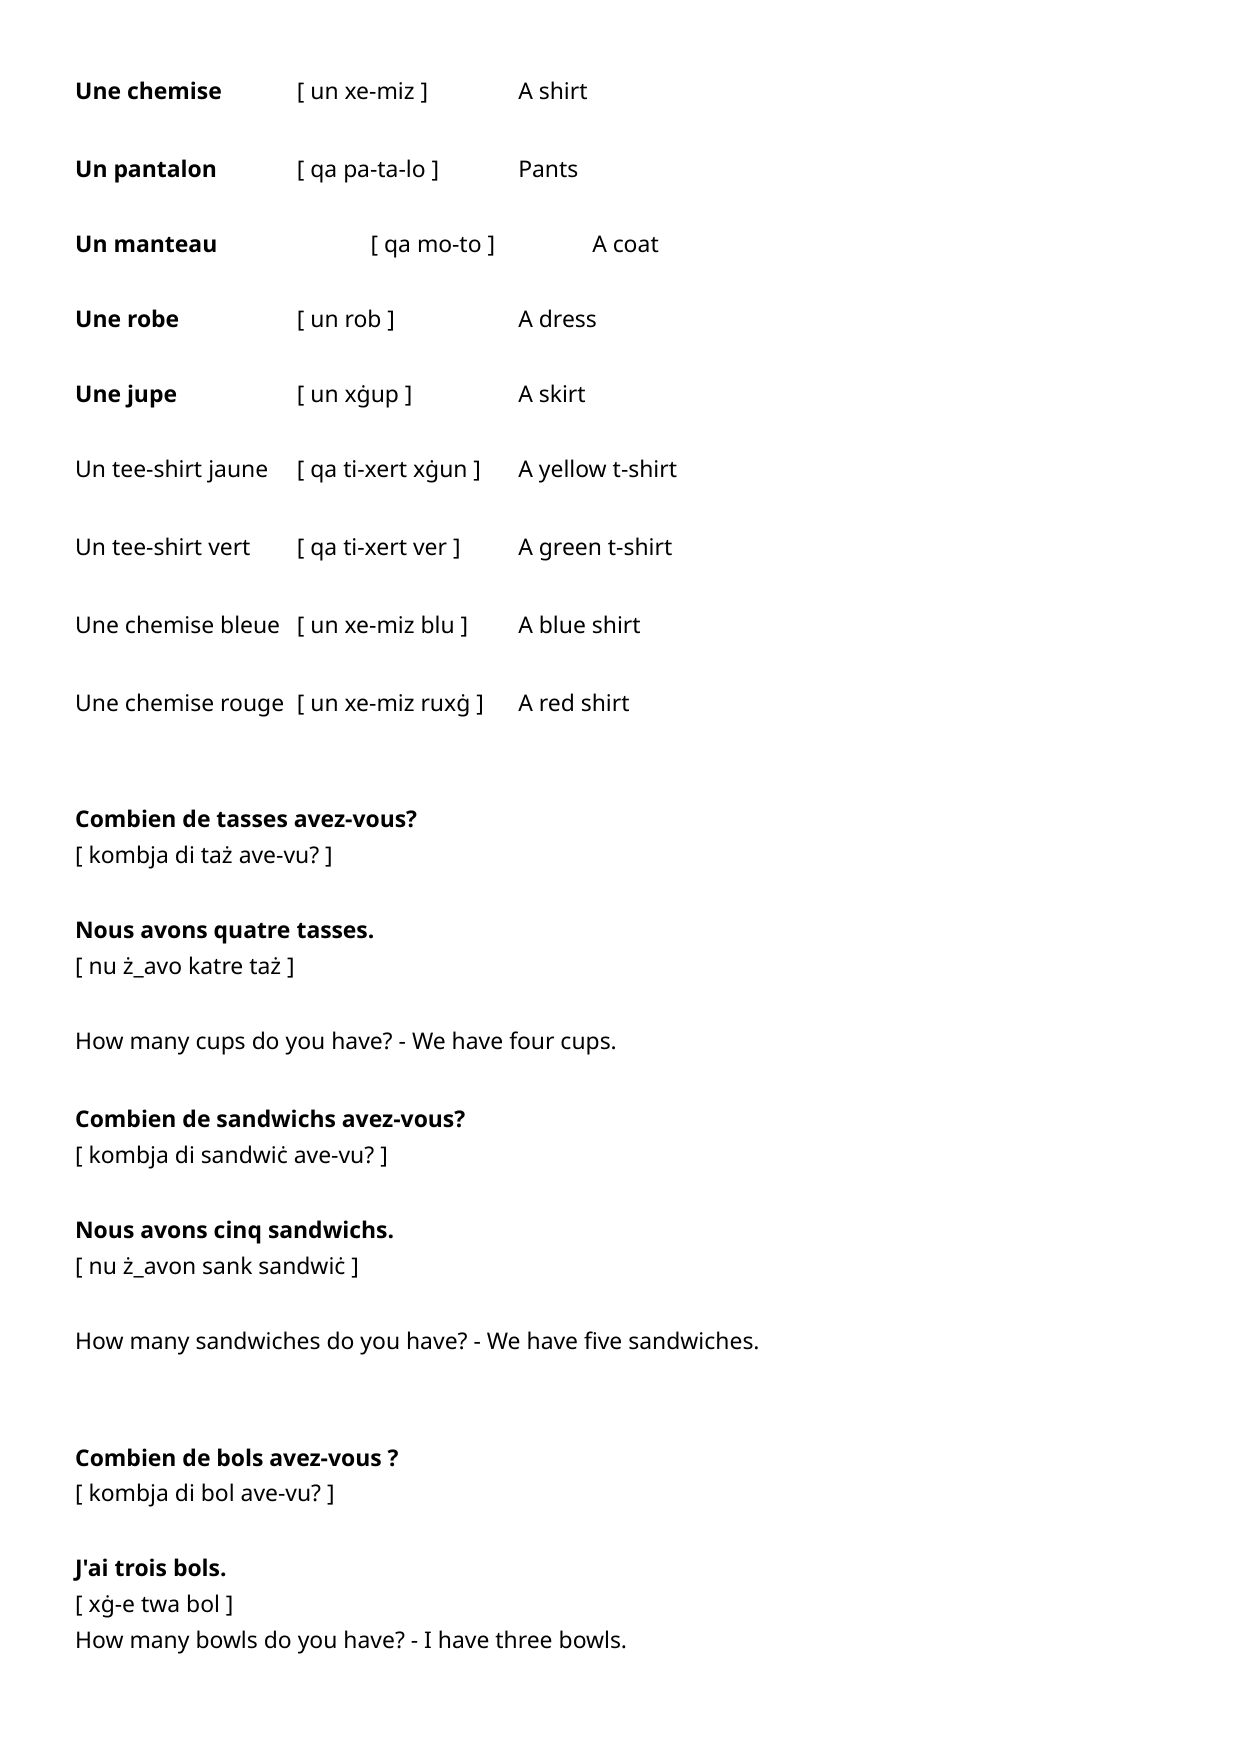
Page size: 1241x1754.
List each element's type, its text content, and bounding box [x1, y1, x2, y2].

text Combien de bols avez-vous ? [ kombja di bol ave-vu? ] [75, 1441, 1165, 1509]
text Un pantalon [ qa pa-ta-lo ] Pants [75, 153, 1165, 184]
text Une robe [ un rob ] A dress [75, 267, 1165, 334]
text Nous avons cinq sandwichs. [ nu ż_avon sank sandwiċ ] [75, 1178, 1165, 1281]
text Un tee-shirt vert [ qa ti-xert ver ] A green t-shirt [75, 531, 1165, 562]
text How many sandwiches do you have? - We have five sandwiches. [75, 1289, 1165, 1356]
text Une chemise bleue [ un xe-miz blu ] A blue shirt [75, 608, 1165, 640]
text Une chemise rouge [ un xe-miz ruxġ ] A red shirt [75, 686, 1165, 718]
text Combien de tasses avez-vous? [ kombja di taż ave-vu? ] [75, 803, 1165, 871]
text Un tee-shirt jaune [ qa ti-xert xġun ] A yellow t-shirt [75, 453, 1165, 484]
text Nous avons quatre tasses. [ nu ż_avo katre taż ] [75, 878, 1165, 981]
text How many cups do you have? - We have four cups. [75, 989, 1165, 1056]
text Une jupe [ un xġup ] A skirt [75, 342, 1165, 409]
text Une chemise [ un xe-miz ] A shirt [75, 75, 1165, 106]
text J'ai trois bols. [ xġ-e twa bol ] How many bowls do you have? - I have three bowls. [75, 1516, 1165, 1655]
text Un manteau [ qa mo-to ] A coat [75, 228, 1165, 259]
text Combien de sandwichs avez-vous? [ kombja di sandwiċ ave-vu? ] [75, 1103, 1165, 1170]
